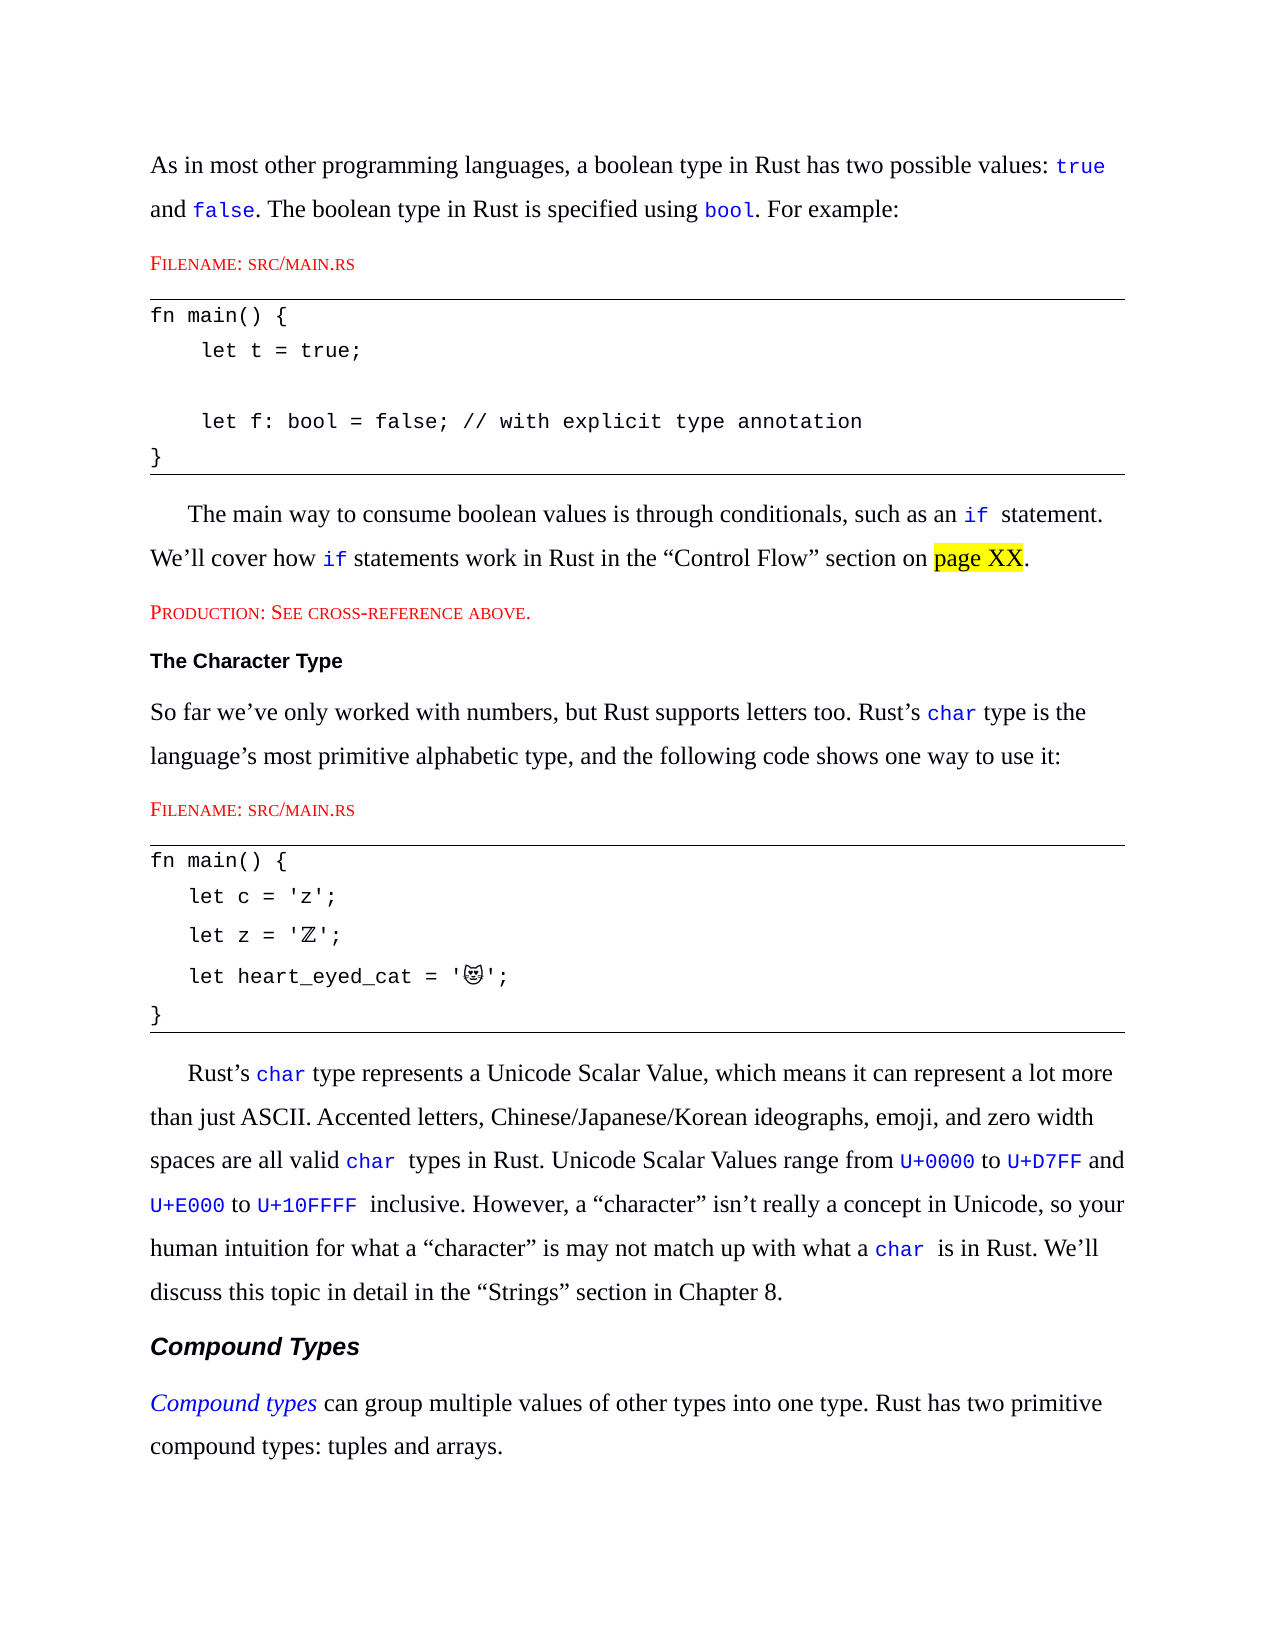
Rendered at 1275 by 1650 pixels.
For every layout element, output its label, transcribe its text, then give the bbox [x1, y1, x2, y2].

text } [150, 446, 1125, 474]
text let heart_eyed_cat = '😻'; [150, 962, 1125, 990]
text The main way to consume boolean values is through conditionals, such as an if statement. We’ll cover how if statements work in Rust in the “Control Flow” section on page XX. [150, 499, 1125, 573]
text fn main() { [150, 300, 1125, 328]
text let f: bool = false; // with explicit type annotation [150, 411, 1125, 434]
text The Character Type [150, 649, 1125, 673]
text Compound types can group multiple values of other types into one type. Rust has two primitive compound types: tuples and arrays. [150, 1388, 1125, 1460]
text let t = true; [150, 340, 1125, 364]
text fn main() { [150, 846, 1125, 874]
text Production: See cross-reference above. [150, 600, 1125, 624]
text Compound Types [150, 1332, 1125, 1361]
text let z = 'ℤ'; [150, 921, 1125, 948]
text Filename: src/main.rs [150, 251, 1125, 275]
text Rust’s char type represents a Unicode Scalar Value, which means it can represent a lot more than just ASCII. Accented letters, Chinese/Japanese/Korean ideographs, emoji, and zero width spaces are all valid char types in Rust. Unicode Scalar Values range from U+0000 to U+D7FF and U+E000 to U+10FFFF inclusive. However, a “character” isn’t really a concept in Unicode, so your human intuition for what a “character” is may not match up with what a char is in Rust. We’ll discuss this topic in detail in the “Strings” section in Chapter 8. [150, 1058, 1125, 1305]
text let c = 'z'; [150, 886, 1125, 909]
text Filename: src/main.rs [150, 797, 1125, 821]
text As in most other programming languages, a boolean type in Rust has two possible values: true and false. The boolean type in Rust is specified using bool. For example: [150, 150, 1125, 223]
text } [150, 1004, 1125, 1032]
text So far we’ve only worked with numbers, but Rust supports letters too. Rust’s char type is the language’s most primitive alphabetic type, and the following code shows one way to use it: [150, 697, 1125, 770]
